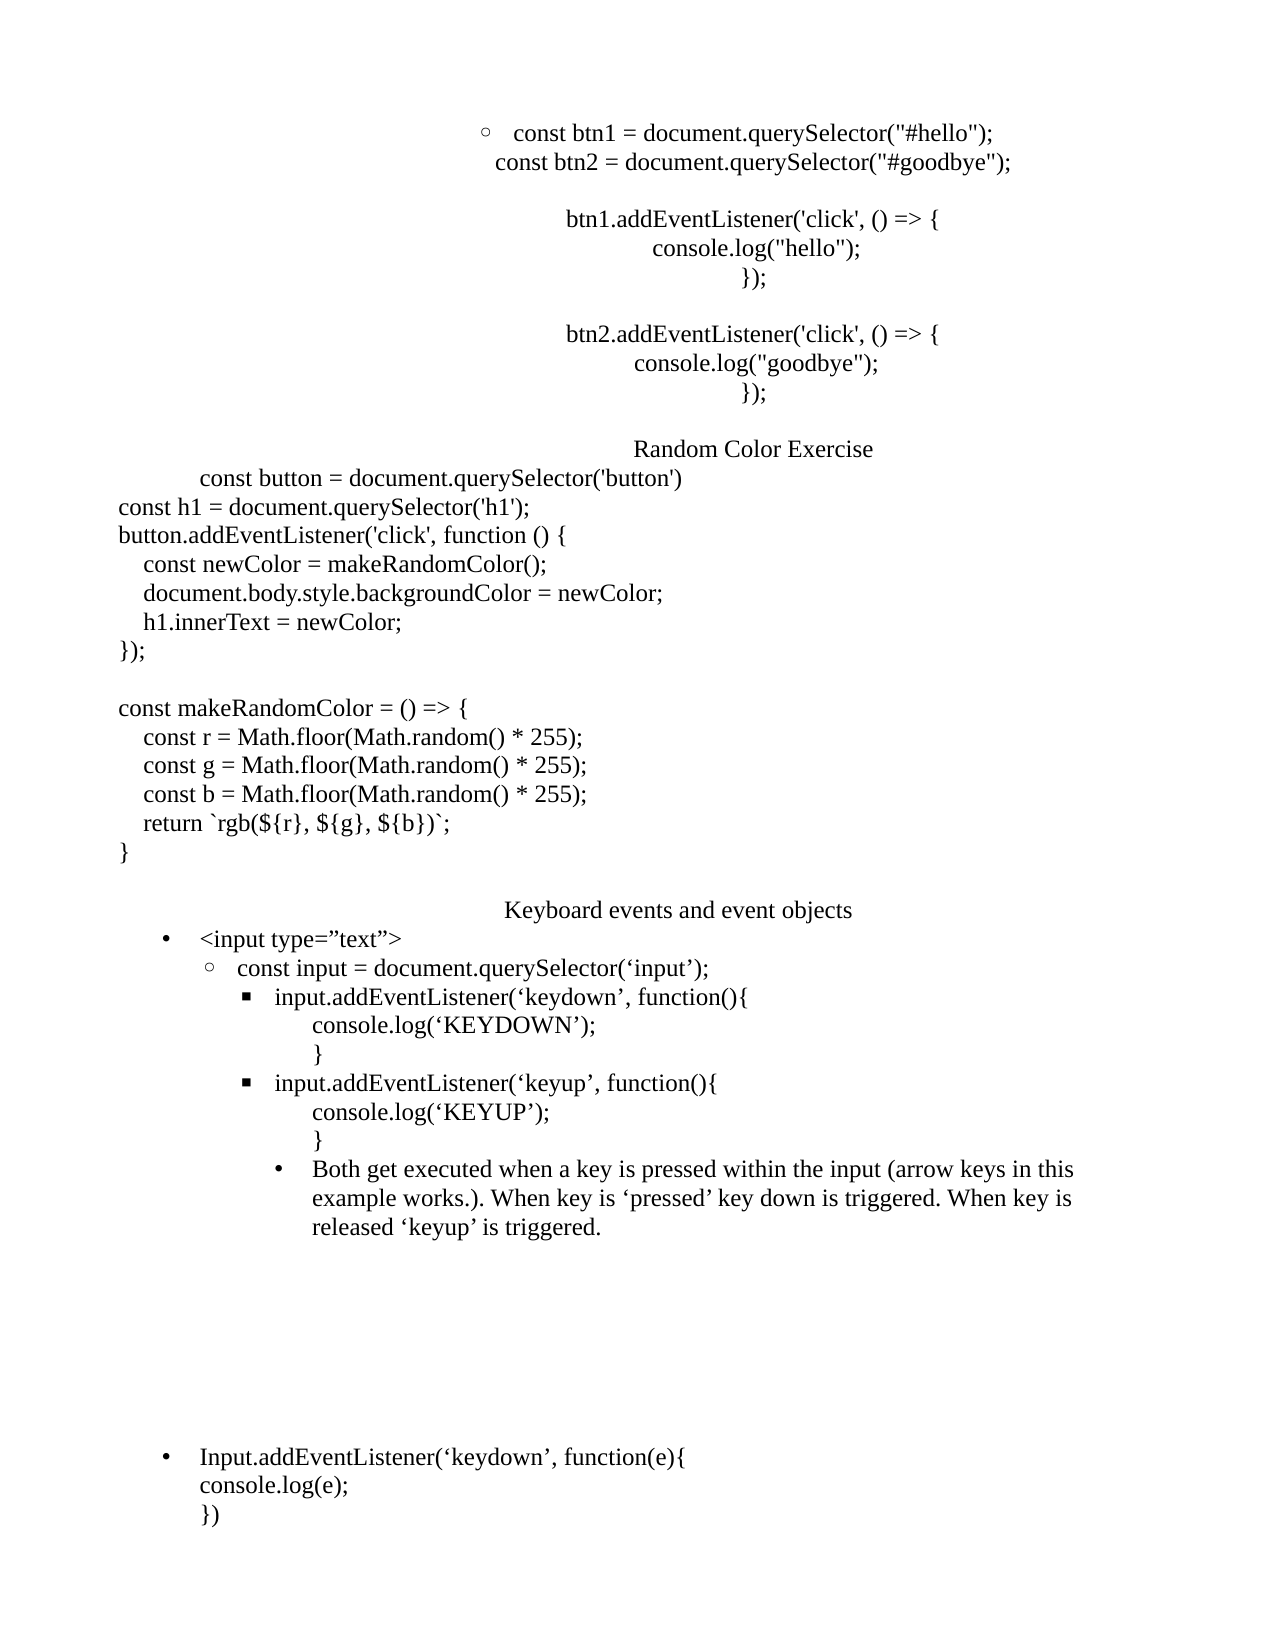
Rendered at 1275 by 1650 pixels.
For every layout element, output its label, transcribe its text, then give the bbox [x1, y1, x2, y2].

list Keyboard events and event objects [162, 895, 1157, 924]
text const h1 = document.querySelector('h1'); [118, 492, 1157, 521]
text const b = Math.floor(Math.random() * 255); [118, 779, 1157, 808]
list <input type=”text”> [162, 924, 1157, 953]
list } [274, 1125, 1157, 1154]
list const button = document.querySelector('button') [162, 463, 1157, 492]
text return `rgb(${r}, ${g}, ${b})`; [118, 808, 1157, 837]
text const r = Math.floor(Math.random() * 255); [118, 722, 1157, 751]
text document.body.style.backgroundColor = newColor; [118, 578, 1157, 607]
list console.log(‘KEYUP’); [274, 1097, 1157, 1125]
text const makeRandomColor = () => { [118, 693, 1157, 722]
list } [274, 1039, 1157, 1068]
text } [118, 837, 1157, 866]
list }) [162, 1499, 1157, 1528]
text const g = Math.floor(Math.random() * 255); [118, 751, 1157, 779]
text button.addEventListener('click', function () { [118, 521, 1157, 549]
list const input = document.querySelector(‘input’); [199, 953, 1157, 982]
text const newColor = makeRandomColor(); [118, 549, 1157, 578]
list Both get executed when a key is pressed within the input (arrow keys in this example works.). When key is ‘pressed’ key down is triggered. When key is released ‘keyup’ is triggered. [274, 1154, 1157, 1240]
list Random Color Exercise [312, 434, 1157, 463]
list input.addEventListener(‘keyup’, function(){ [237, 1068, 1157, 1097]
list console.log(e); [162, 1470, 1157, 1499]
list const btn1 = document.querySelector("#hello"); const btn2 = document.querySelector("#goodbye"); btn1.addEventListener('click', () => { console.log("hello"); }); btn2.addEventListener('click', () => { console.log("goodbye"); }); [312, 118, 1157, 434]
list console.log(‘KEYDOWN’); [274, 1010, 1157, 1039]
list Input.addEventListener(‘keydown’, function(e){ [162, 1442, 1157, 1470]
list input.addEventListener(‘keydown’, function(){ [237, 982, 1157, 1010]
text h1.innerText = newColor; [118, 607, 1157, 636]
text }); [118, 636, 1157, 664]
